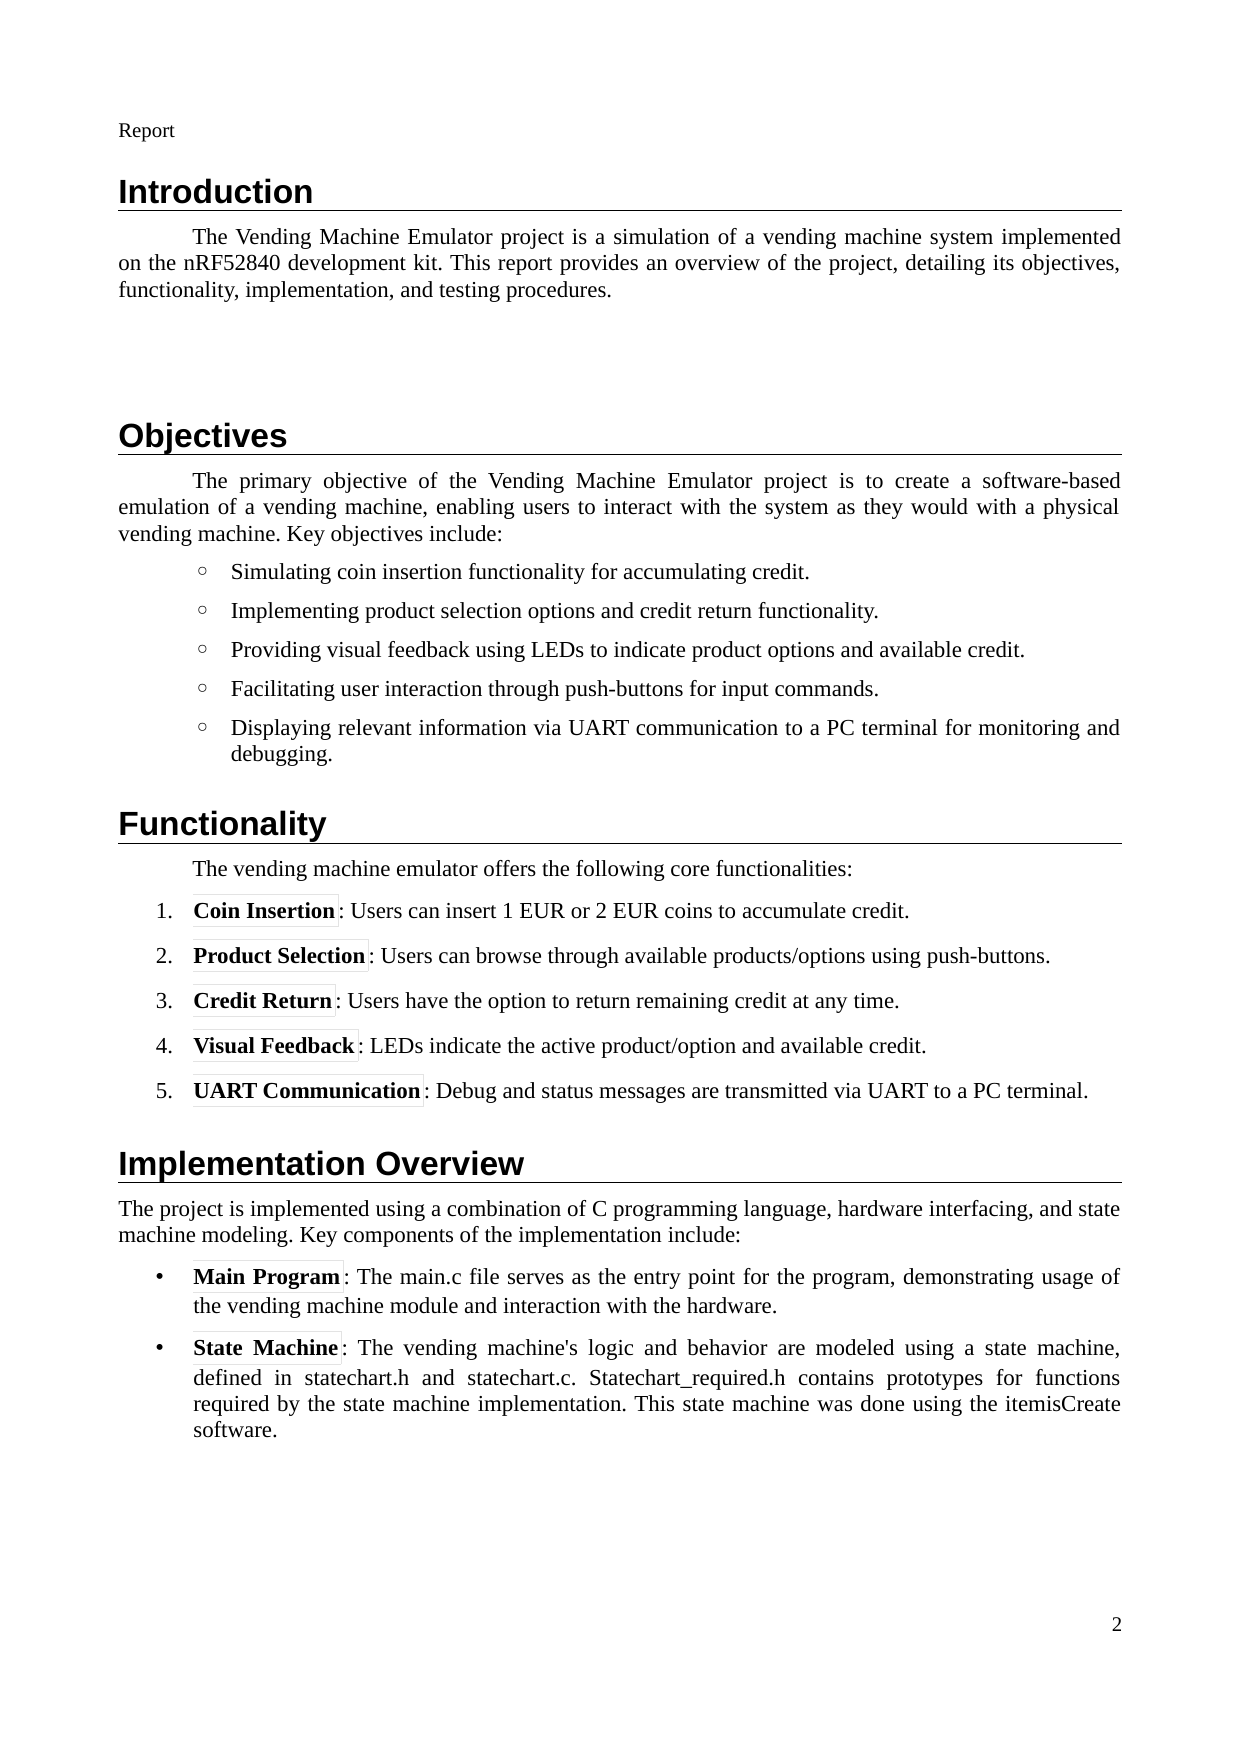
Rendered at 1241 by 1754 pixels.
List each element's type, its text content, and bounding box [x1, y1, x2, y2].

list : Debug and status messages are transmitted via UART to a PC terminal. [424, 1074, 1122, 1106]
list Implementing product selection options and credit return functionality. [193, 597, 1122, 624]
list UART Communication [156, 1074, 423, 1106]
subtitle Implementation Overview [118, 1144, 1122, 1182]
list Providing visual feedback using LEDs to indicate product options and available credit. [193, 636, 1122, 662]
list Facilitating user interaction through push-buttons for input commands. [193, 675, 1122, 701]
text The primary objective of the Vending Machine Emulator project is to create a software-based emulation of a vending machine, enabling users to interact with the system as they would with a physical vending machine. Key objectives include: [118, 467, 1122, 546]
text The project is implemented using a combination of C programming language, hardware interfacing, and state machine modeling. Key components of the implementation include: [118, 1195, 1122, 1248]
list : Users can browse through available products/options using push-buttons. [369, 939, 1122, 971]
list Main Program: The main.c file serves as the entry point for the program, demonstrating usage of the vending machine module and interaction with the hardware. [156, 1260, 1122, 1319]
list Product Selection [156, 939, 368, 971]
list Visual Feedback [156, 1029, 358, 1061]
subtitle Functionality [118, 804, 1122, 843]
list Simulating coin insertion functionality for accumulating credit. [193, 558, 1122, 585]
list : LEDs indicate the active product/option and available credit. [359, 1029, 1122, 1061]
text The vending machine emulator offers the following core functionalities: [118, 855, 1122, 882]
list Credit Return [156, 984, 335, 1016]
text The Vending Machine Emulator project is a simulation of a vending machine system implemented on the nRF52840 development kit. This report provides an overview of the project, detailing its objectives, functionality, implementation, and testing procedures. [118, 223, 1122, 302]
subtitle Objectives [118, 416, 1122, 454]
list Coin Insertion [156, 894, 338, 927]
list : Users can insert 1 EUR or 2 EUR coins to accumulate credit. [339, 894, 1122, 927]
subtitle Introduction [118, 172, 1122, 210]
list State Machine: The vending machine's logic and behavior are modeled using a state machine, defined in statechart.h and statechart.c. Statechart_required.h contains prototypes for functions required by the state machine implementation. This state machine was done using the itemisCreate software. [156, 1331, 1122, 1443]
list : Users have the option to return remaining credit at any time. [336, 984, 1122, 1016]
list Displaying relevant information via UART communication to a PC terminal for monitoring and debugging. [193, 714, 1122, 767]
